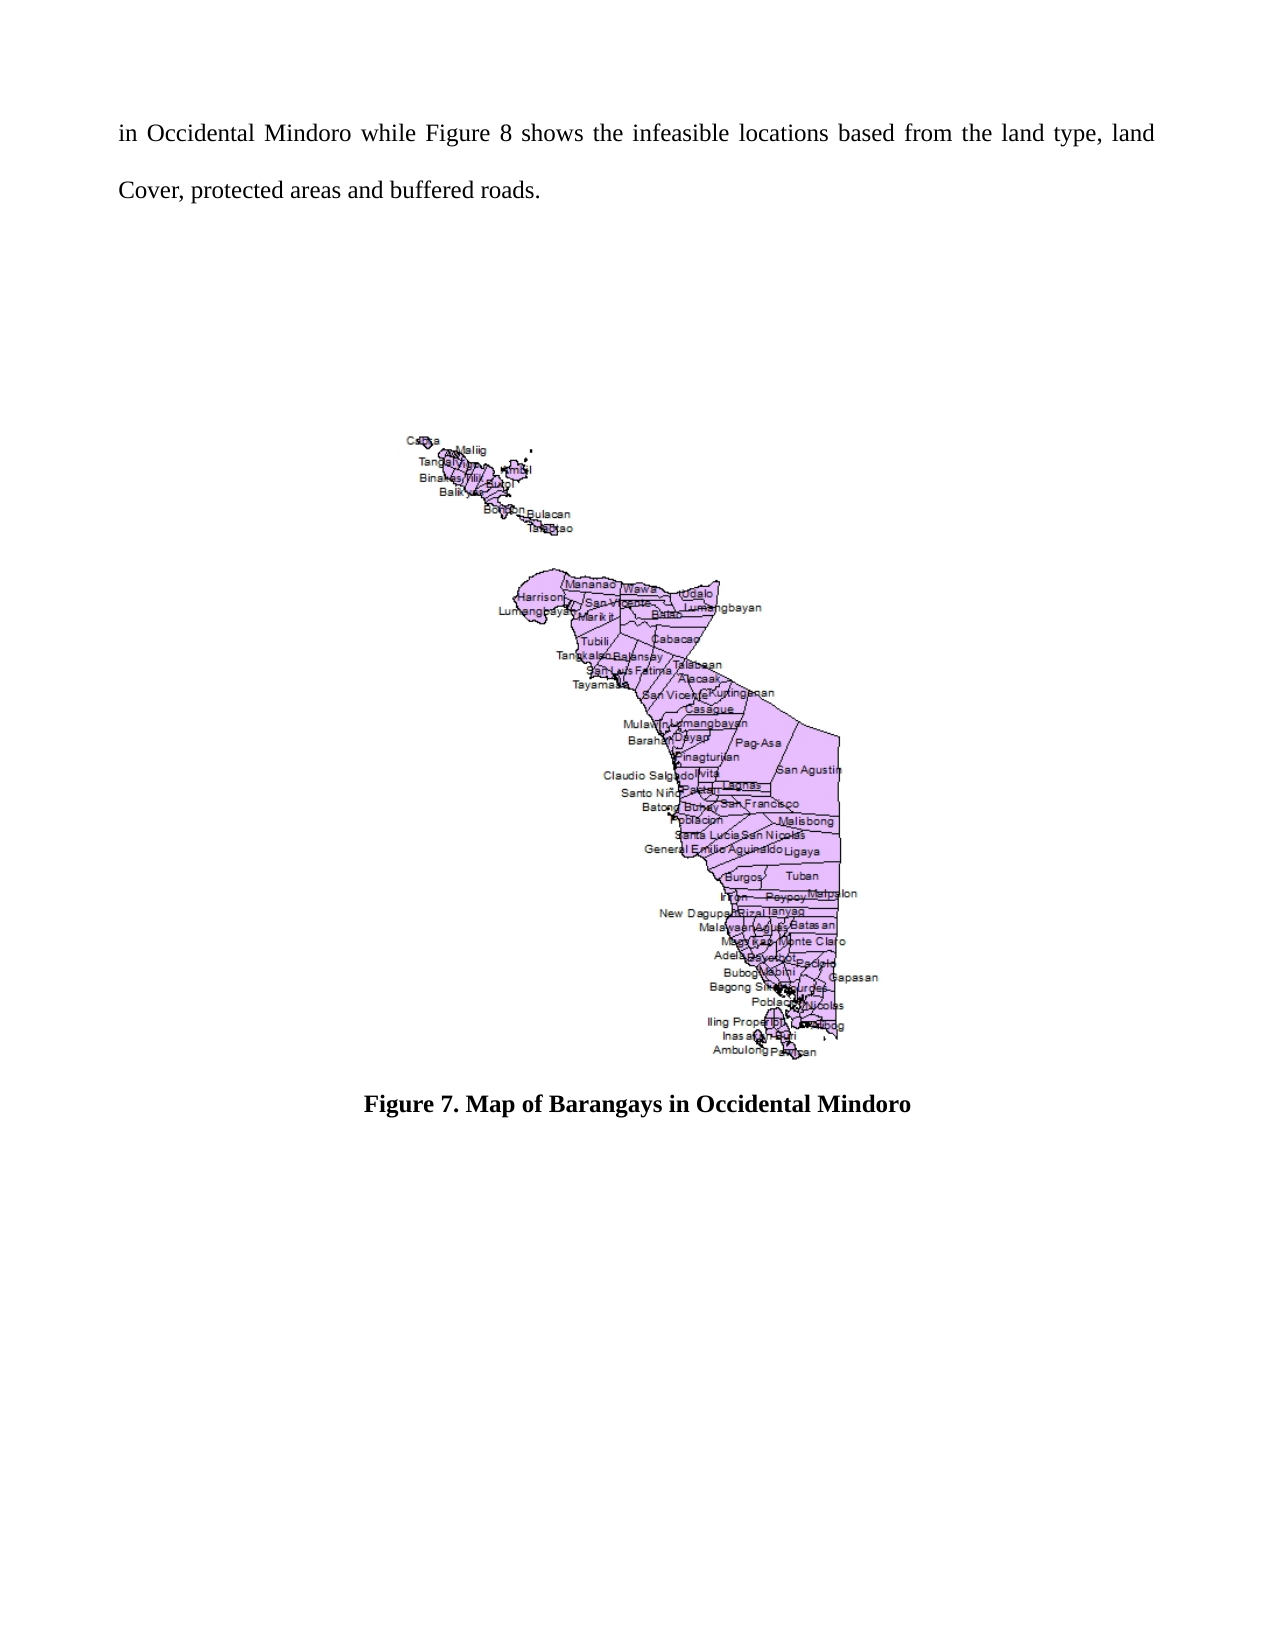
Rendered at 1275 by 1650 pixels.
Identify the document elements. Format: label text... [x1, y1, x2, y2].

text Figure 7. Map of Barangays in Occidental Mindoro [118, 406, 1157, 1118]
text in Occidental Mindoro while Figure 8 shows the infeasible locations based from the land type, land Cover, protected areas and buffered roads. [118, 118, 1157, 204]
picture [136, 405, 1121, 1090]
